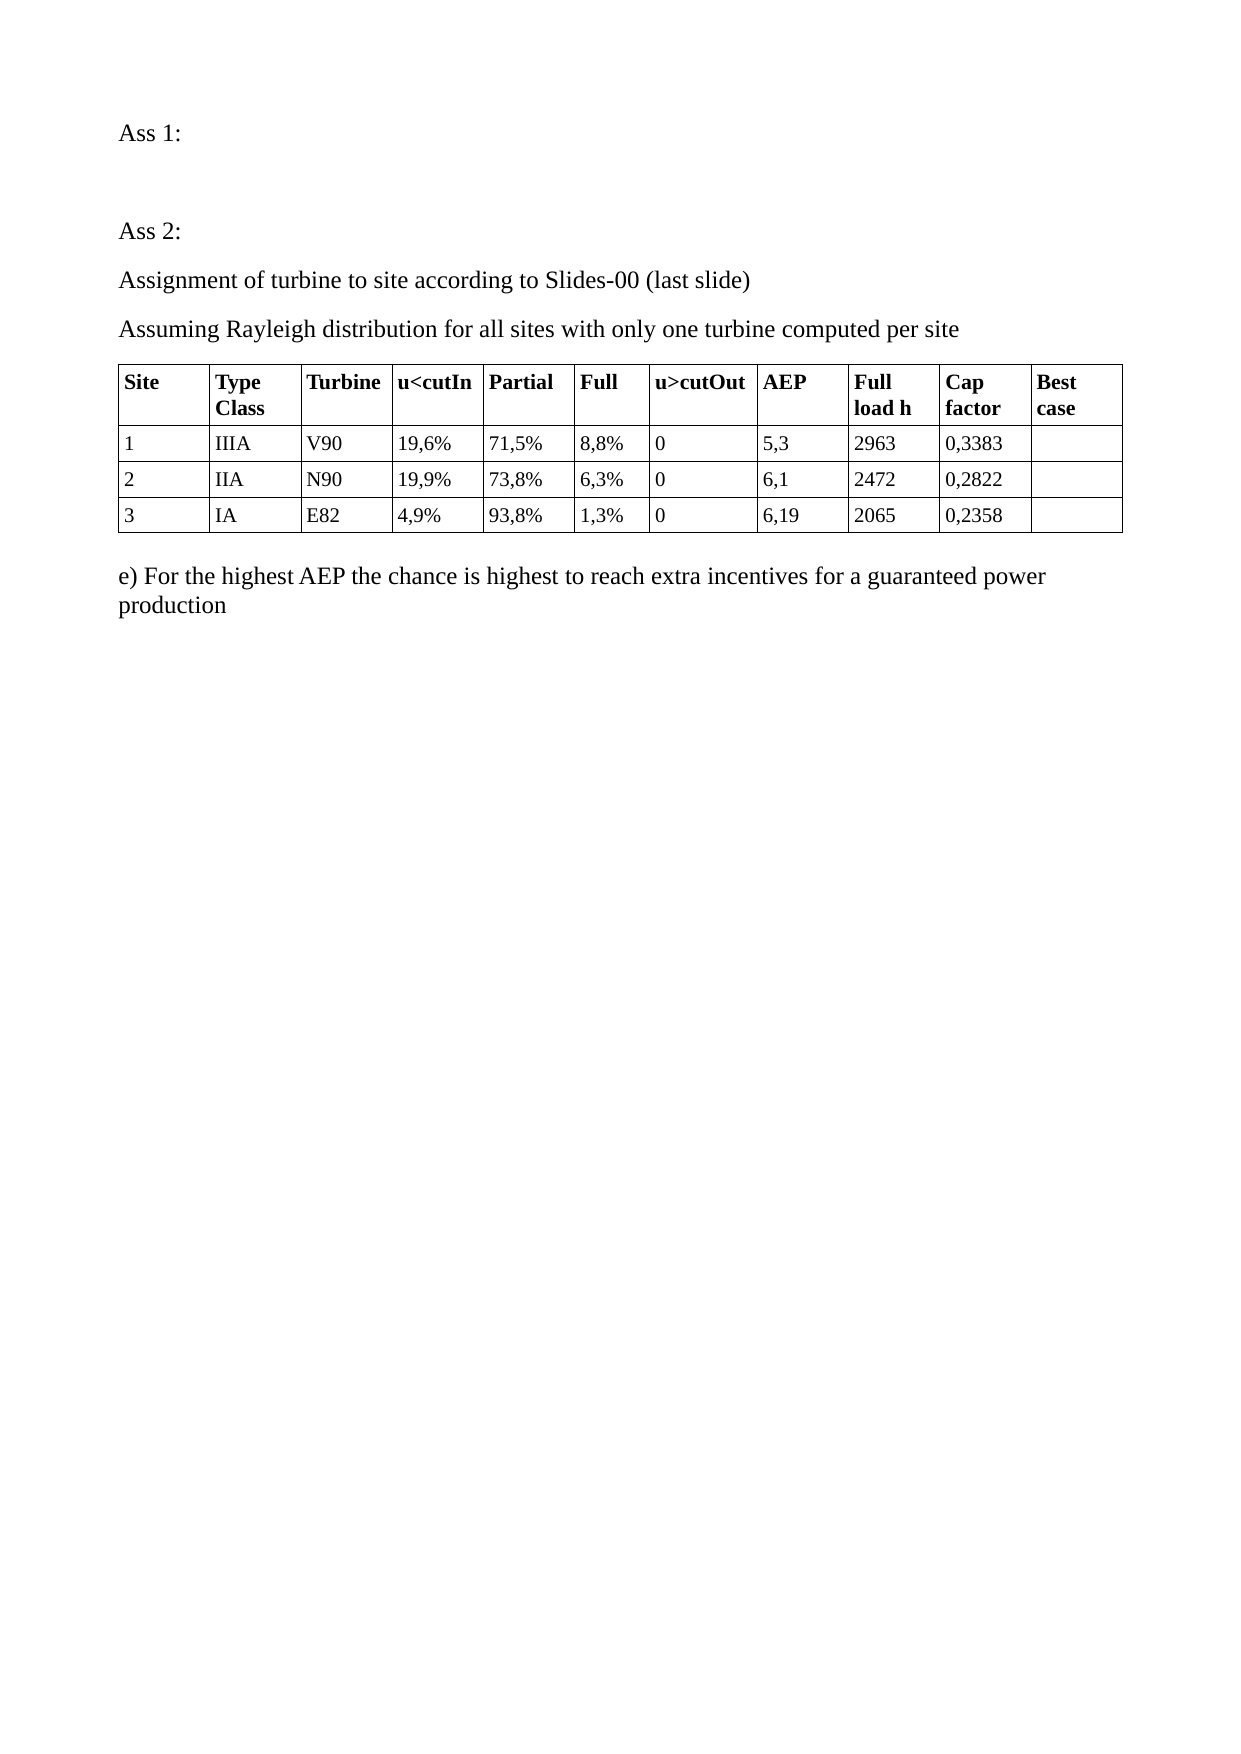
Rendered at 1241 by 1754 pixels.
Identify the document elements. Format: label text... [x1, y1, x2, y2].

table_cell 2963 [849, 426, 939, 461]
table_cell 71,5% [484, 426, 574, 461]
table_cell 2472 [849, 462, 939, 497]
table_header u>cutOut [650, 365, 757, 425]
table_cell IIA [210, 462, 301, 497]
table_cell 19,9% [393, 462, 483, 497]
table_cell 93,8% [484, 498, 574, 532]
table_header Full load h [849, 365, 939, 425]
text Assuming Rayleigh distribution for all sites with only one turbine computed per site [118, 314, 1122, 343]
table_cell IIIA [210, 426, 301, 461]
table_cell 5,3 [758, 426, 848, 461]
table_cell 0 [650, 462, 757, 497]
table_cell 0,2358 [940, 498, 1031, 532]
table_cell 19,6% [393, 426, 483, 461]
table_header Full [575, 365, 649, 425]
table_header AEP [758, 365, 848, 425]
table_header Cap factor [940, 365, 1031, 425]
table_cell [1032, 498, 1122, 532]
table_cell E82 [302, 498, 392, 532]
table_cell 1,3% [575, 498, 649, 532]
table_cell 8,8% [575, 426, 649, 461]
table_cell 1 [119, 426, 209, 461]
text Ass 2: [118, 216, 1122, 245]
table_header Type Class [210, 365, 301, 425]
table_header Site [119, 365, 209, 425]
table_cell 0 [650, 498, 757, 532]
table_cell 0 [650, 426, 757, 461]
table_cell V90 [302, 426, 392, 461]
table_cell 3 [119, 498, 209, 532]
table_cell 2 [119, 462, 209, 497]
table_cell [1032, 426, 1122, 461]
text Ass 1: [118, 118, 1122, 147]
table_header u<cutIn [393, 365, 483, 425]
table_header Best case [1032, 365, 1122, 425]
text e) For the highest AEP the chance is highest to reach extra incentives for a guaranteed power production [118, 561, 1122, 619]
text Assignment of turbine to site according to Slides-00 (last slide) [118, 265, 1122, 294]
table_header Turbine [302, 365, 392, 425]
table_cell N90 [302, 462, 392, 497]
table_cell IA [210, 498, 301, 532]
table_cell 0,3383 [940, 426, 1031, 461]
table_header Partial [484, 365, 574, 425]
table_cell 6,3% [575, 462, 649, 497]
table_cell 4,9% [393, 498, 483, 532]
table_cell 6,1 [758, 462, 848, 497]
table_cell 73,8% [484, 462, 574, 497]
table_cell 6,19 [758, 498, 848, 532]
table_cell 0,2822 [940, 462, 1031, 497]
table_cell 2065 [849, 498, 939, 532]
table_cell [1032, 462, 1122, 497]
